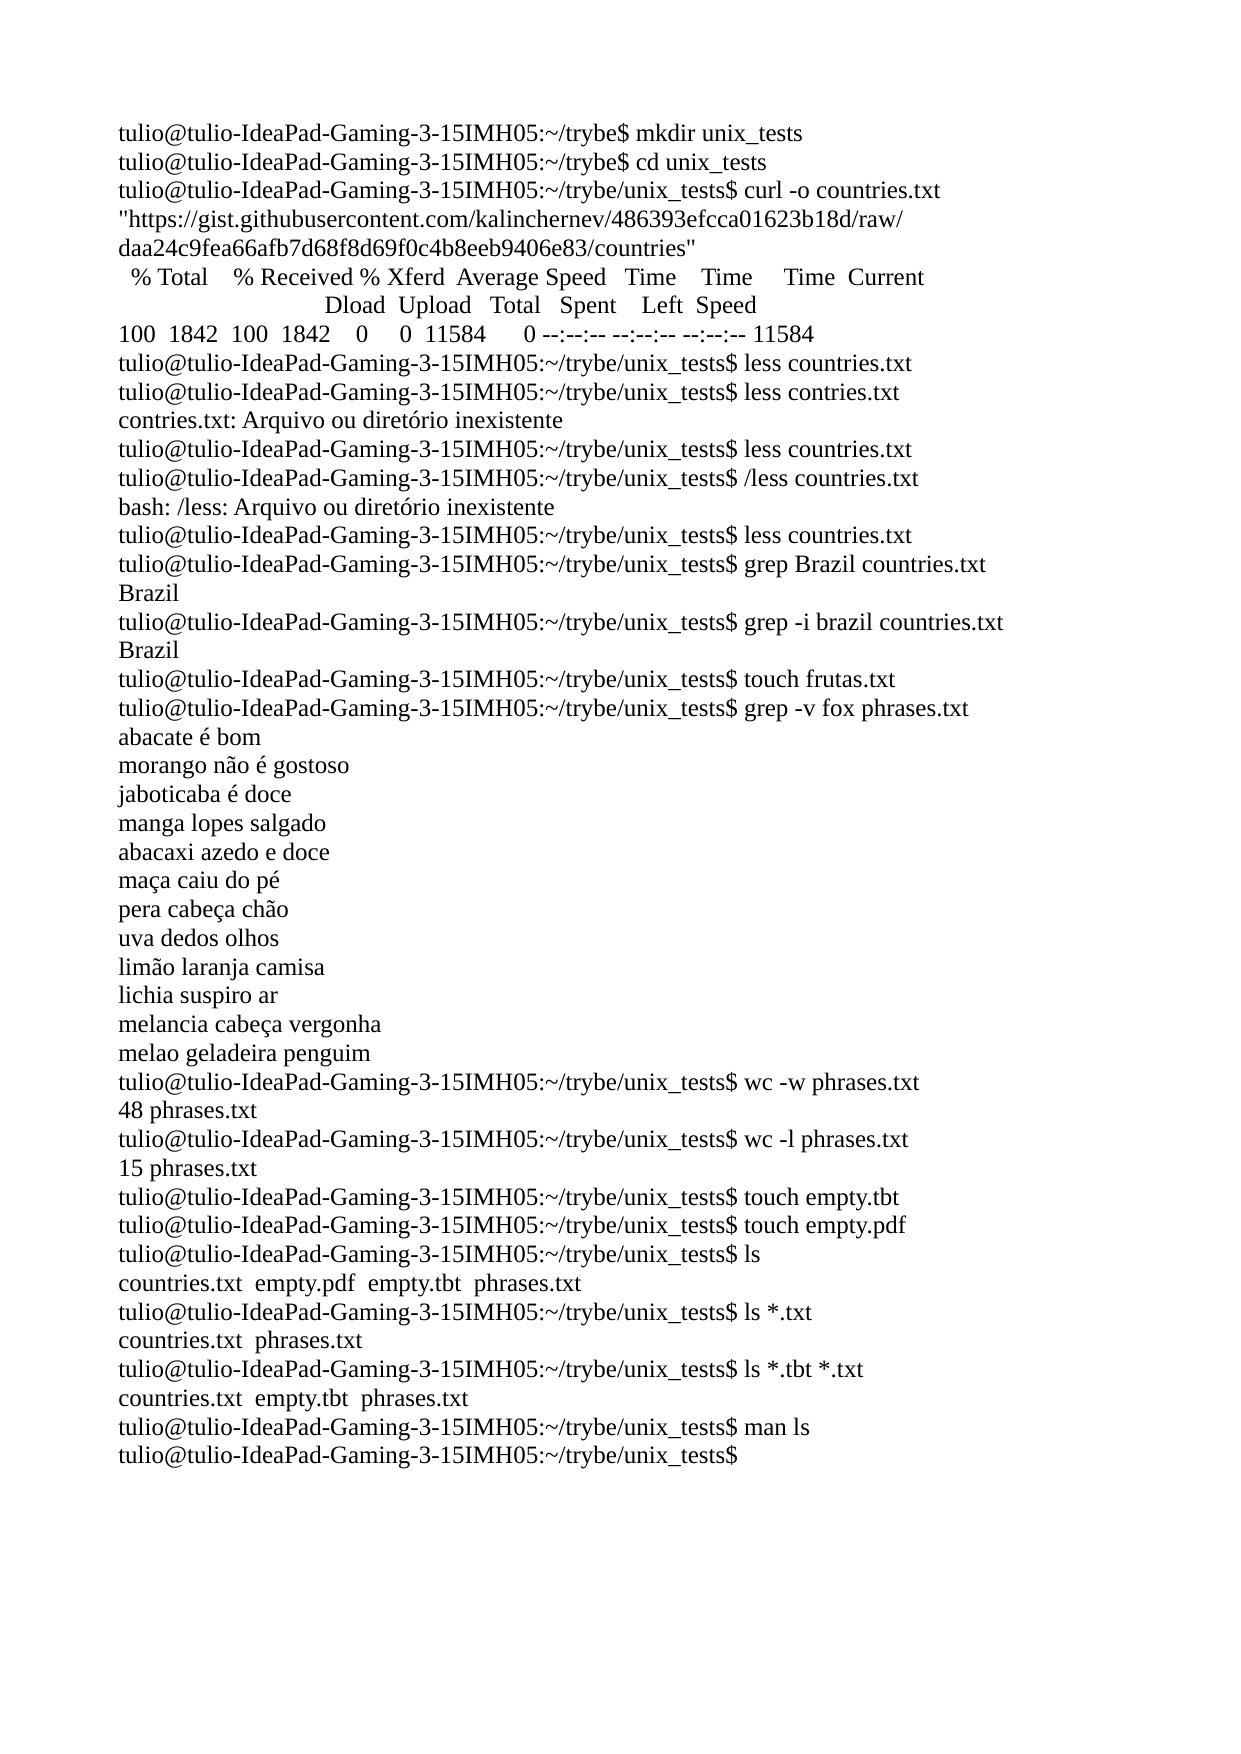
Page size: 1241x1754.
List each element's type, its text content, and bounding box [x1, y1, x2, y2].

text countries.txt empty.tbt phrases.txt [118, 1383, 1122, 1412]
text Brazil [118, 636, 1122, 664]
text abacate é bom [118, 722, 1122, 751]
text tulio@tulio-IdeaPad-Gaming-3-15IMH05:~/trybe/unix_tests$ ls *.txt [118, 1297, 1122, 1326]
text contries.txt: Arquivo ou diretório inexistente [118, 406, 1122, 434]
text 48 phrases.txt [118, 1096, 1122, 1124]
text tulio@tulio-IdeaPad-Gaming-3-15IMH05:~/trybe/unix_tests$ grep Brazil countries.txt [118, 549, 1122, 578]
text uva dedos olhos [118, 923, 1122, 952]
text % Total % Received % Xferd Average Speed Time Time Time Current [118, 262, 1122, 291]
text countries.txt phrases.txt [118, 1326, 1122, 1354]
text tulio@tulio-IdeaPad-Gaming-3-15IMH05:~/trybe/unix_tests$ wc -w phrases.txt [118, 1067, 1122, 1096]
text tulio@tulio-IdeaPad-Gaming-3-15IMH05:~/trybe/unix_tests$ touch frutas.txt [118, 664, 1122, 693]
text 15 phrases.txt [118, 1153, 1122, 1182]
text tulio@tulio-IdeaPad-Gaming-3-15IMH05:~/trybe/unix_tests$ grep -v fox phrases.txt [118, 693, 1122, 722]
text 100 1842 100 1842 0 0 11584 0 --:--:-- --:--:-- --:--:-- 11584 [118, 319, 1122, 348]
text tulio@tulio-IdeaPad-Gaming-3-15IMH05:~/trybe/unix_tests$ touch empty.pdf [118, 1211, 1122, 1239]
text tulio@tulio-IdeaPad-Gaming-3-15IMH05:~/trybe/unix_tests$ man ls [118, 1412, 1122, 1441]
text tulio@tulio-IdeaPad-Gaming-3-15IMH05:~/trybe/unix_tests$ wc -l phrases.txt [118, 1124, 1122, 1153]
text tulio@tulio-IdeaPad-Gaming-3-15IMH05:~/trybe/unix_tests$ less countries.txt [118, 434, 1122, 463]
text tulio@tulio-IdeaPad-Gaming-3-15IMH05:~/trybe/unix_tests$ touch empty.tbt [118, 1182, 1122, 1211]
text tulio@tulio-IdeaPad-Gaming-3-15IMH05:~/trybe/unix_tests$ [118, 1441, 1122, 1469]
text tulio@tulio-IdeaPad-Gaming-3-15IMH05:~/trybe/unix_tests$ less countries.txt [118, 521, 1122, 549]
text manga lopes salgado [118, 808, 1122, 837]
text abacaxi azedo e doce [118, 837, 1122, 866]
text tulio@tulio-IdeaPad-Gaming-3-15IMH05:~/trybe/unix_tests$ less countries.txt [118, 348, 1122, 377]
text tulio@tulio-IdeaPad-Gaming-3-15IMH05:~/trybe/unix_tests$ curl -o countries.txt "https://gist.githubusercontent.com/kalinchernev/486393efcca01623b18d/raw/daa24c9fea66afb7d68f8d69f0c4b8eeb9406e83/countries" [118, 176, 1122, 262]
text lichia suspiro ar [118, 981, 1122, 1009]
text Brazil [118, 578, 1122, 607]
text countries.txt empty.pdf empty.tbt phrases.txt [118, 1268, 1122, 1297]
text tulio@tulio-IdeaPad-Gaming-3-15IMH05:~/trybe$ mkdir unix_tests [118, 118, 1122, 147]
text tulio@tulio-IdeaPad-Gaming-3-15IMH05:~/trybe/unix_tests$ ls *.tbt *.txt [118, 1354, 1122, 1383]
text tulio@tulio-IdeaPad-Gaming-3-15IMH05:~/trybe/unix_tests$ less contries.txt [118, 377, 1122, 406]
text morango não é gostoso [118, 751, 1122, 779]
text tulio@tulio-IdeaPad-Gaming-3-15IMH05:~/trybe/unix_tests$ /less countries.txt [118, 463, 1122, 492]
text tulio@tulio-IdeaPad-Gaming-3-15IMH05:~/trybe/unix_tests$ ls [118, 1239, 1122, 1268]
text melancia cabeça vergonha [118, 1009, 1122, 1038]
text Dload Upload Total Spent Left Speed [118, 291, 1122, 319]
text bash: /less: Arquivo ou diretório inexistente [118, 492, 1122, 521]
text tulio@tulio-IdeaPad-Gaming-3-15IMH05:~/trybe/unix_tests$ grep -i brazil countries.txt [118, 607, 1122, 636]
text limão laranja camisa [118, 952, 1122, 981]
text melao geladeira penguim [118, 1038, 1122, 1067]
text jaboticaba é doce [118, 779, 1122, 808]
text tulio@tulio-IdeaPad-Gaming-3-15IMH05:~/trybe$ cd unix_tests [118, 147, 1122, 176]
text maça caiu do pé [118, 866, 1122, 894]
text pera cabeça chão [118, 894, 1122, 923]
